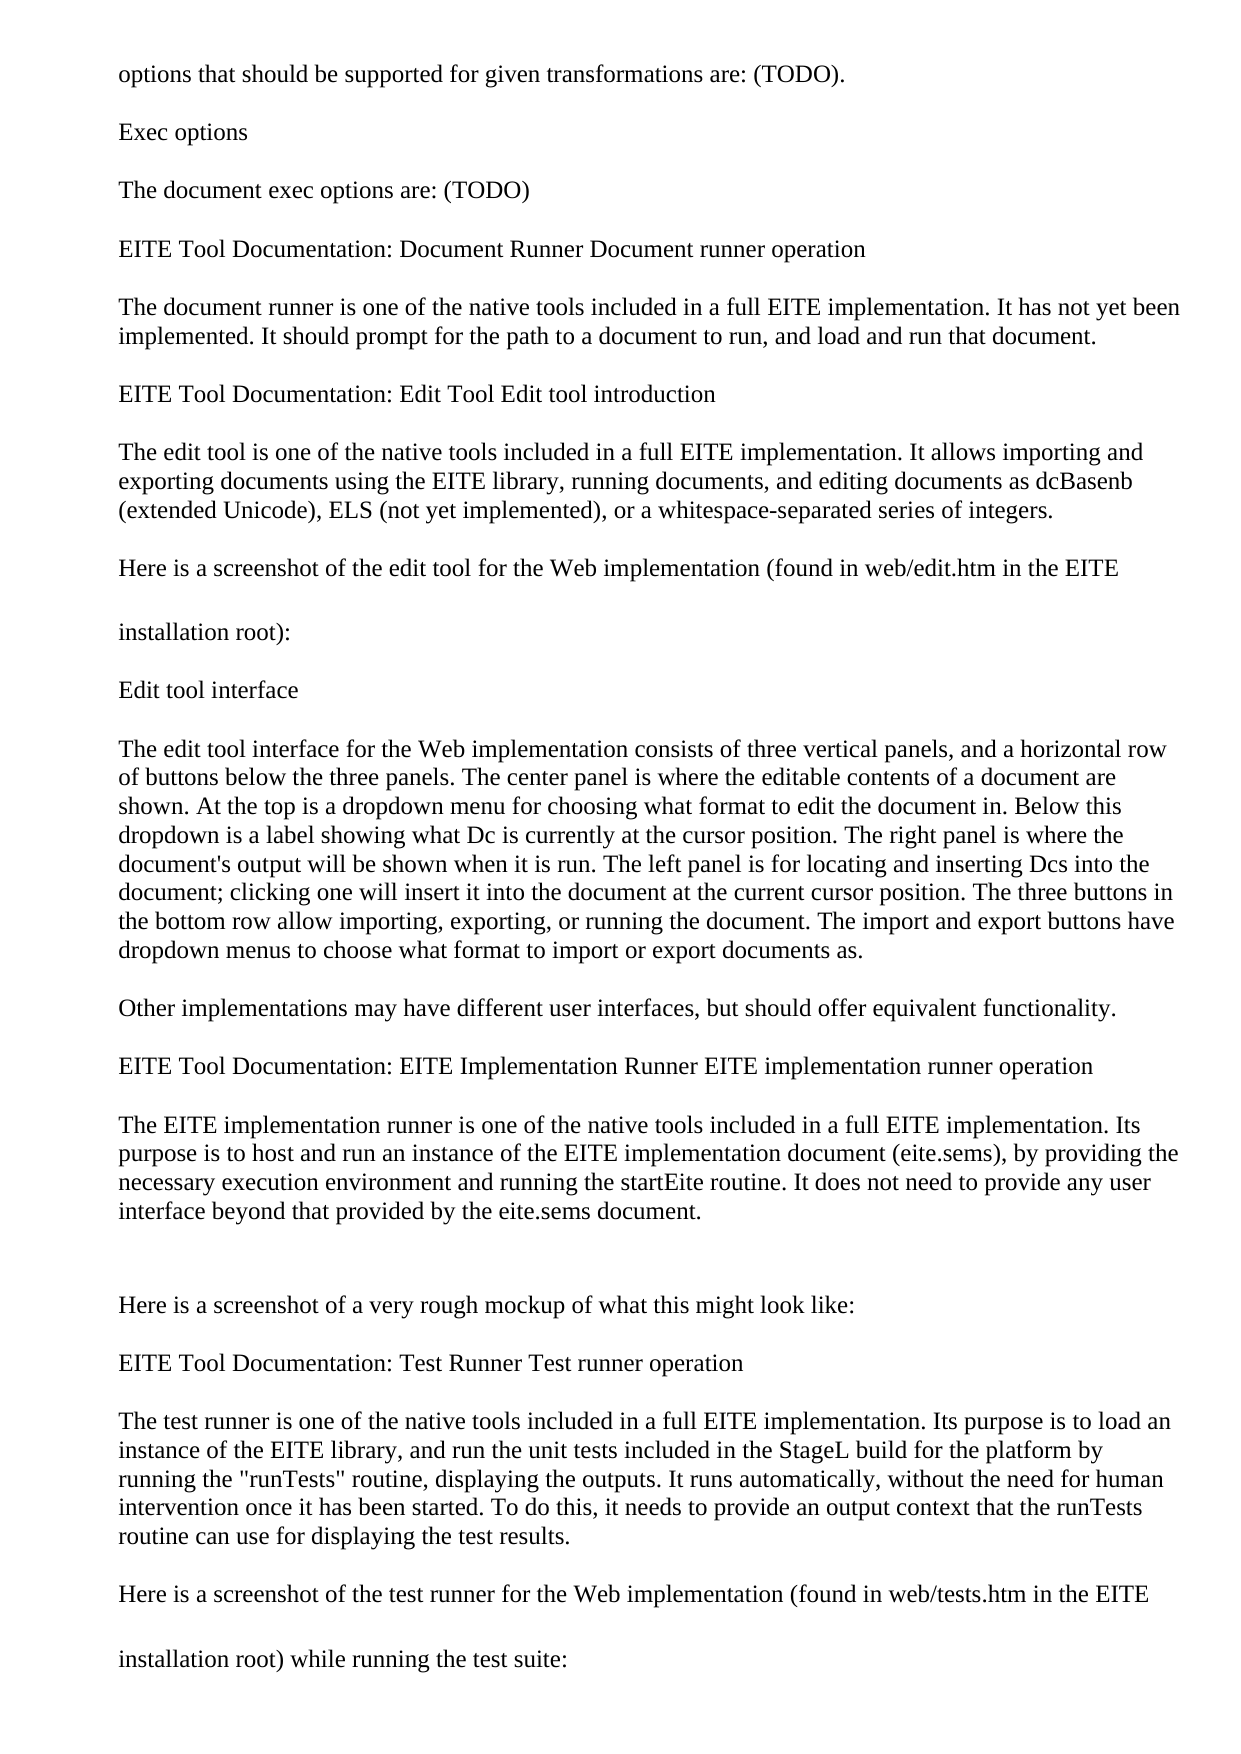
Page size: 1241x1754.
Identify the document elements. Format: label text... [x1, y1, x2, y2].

text EITE Tool Documentation: Edit Tool Edit tool introduction [118, 379, 1181, 408]
text EITE Tool Documentation: EITE Implementation Runner EITE implementation runner operation [118, 1051, 1181, 1080]
text options that should be supported for given transformations are: (TODO). [118, 59, 1181, 88]
text Other implementations may have different user interfaces, but should offer equivalent functionality. [118, 993, 1181, 1022]
text The edit tool is one of the native tools included in a full EITE implementation. It allows importing and exporting documents using the EITE library, running documents, and editing documents as dcBasenb (extended Unicode), ELS (not yet implemented), or a whitespace-separated series of integers. [118, 437, 1181, 523]
text Here is a screenshot of the edit tool for the Web implementation (found in web/edit.htm in the EITE installation root): [118, 553, 1181, 646]
text Edit tool interface [118, 676, 1181, 704]
text The document exec options are: (TODO) [118, 176, 1181, 204]
text The EITE implementation runner is one of the native tools included in a full EITE implementation. Its purpose is to host and run an instance of the EITE implementation document (eite.sems), by providing the necessary execution environment and running the startEite routine. It does not need to provide any user interface beyond that provided by the eite.sems document. [118, 1110, 1181, 1225]
text Here is a screenshot of a very rough mockup of what this might look like: [118, 1254, 1181, 1318]
text EITE Tool Documentation: Test Runner Test runner operation [118, 1348, 1181, 1377]
text Here is a screenshot of the test runner for the Web implementation (found in web/tests.htm in the EITE installation root) while running the test suite: [118, 1579, 1181, 1673]
text The test runner is one of the native tools included in a full EITE implementation. Its purpose is to load an instance of the EITE library, and run the unit tests included in the StageL build for the platform by running the "runTests" routine, displaying the outputs. It runs automatically, without the need for human intervention once it has been started. To do this, it needs to provide an output context that the runTests routine can use for displaying the test results. [118, 1406, 1181, 1550]
text The document runner is one of the native tools included in a full EITE implementation. It has not yet been implemented. It should prompt for the path to a document to run, and load and run that document. [118, 292, 1181, 349]
text EITE Tool Documentation: Document Runner Document runner operation [118, 234, 1181, 262]
text Exec options [118, 117, 1181, 146]
text The edit tool interface for the Web implementation consists of three vertical panels, and a horizontal row of buttons below the three panels. The center panel is where the editable contents of a document are shown. At the top is a dropdown menu for choosing what format to edit the document in. Below this dropdown is a label showing what Dc is currently at the cursor position. The right panel is where the document's output will be shown when it is run. The left panel is for locating and inserting Dcs into the document; clicking one will insert it into the document at the current cursor position. The three buttons in the bottom row allow importing, exporting, or running the document. The import and export buttons have dropdown menus to choose what format to import or export documents as. [118, 734, 1181, 964]
